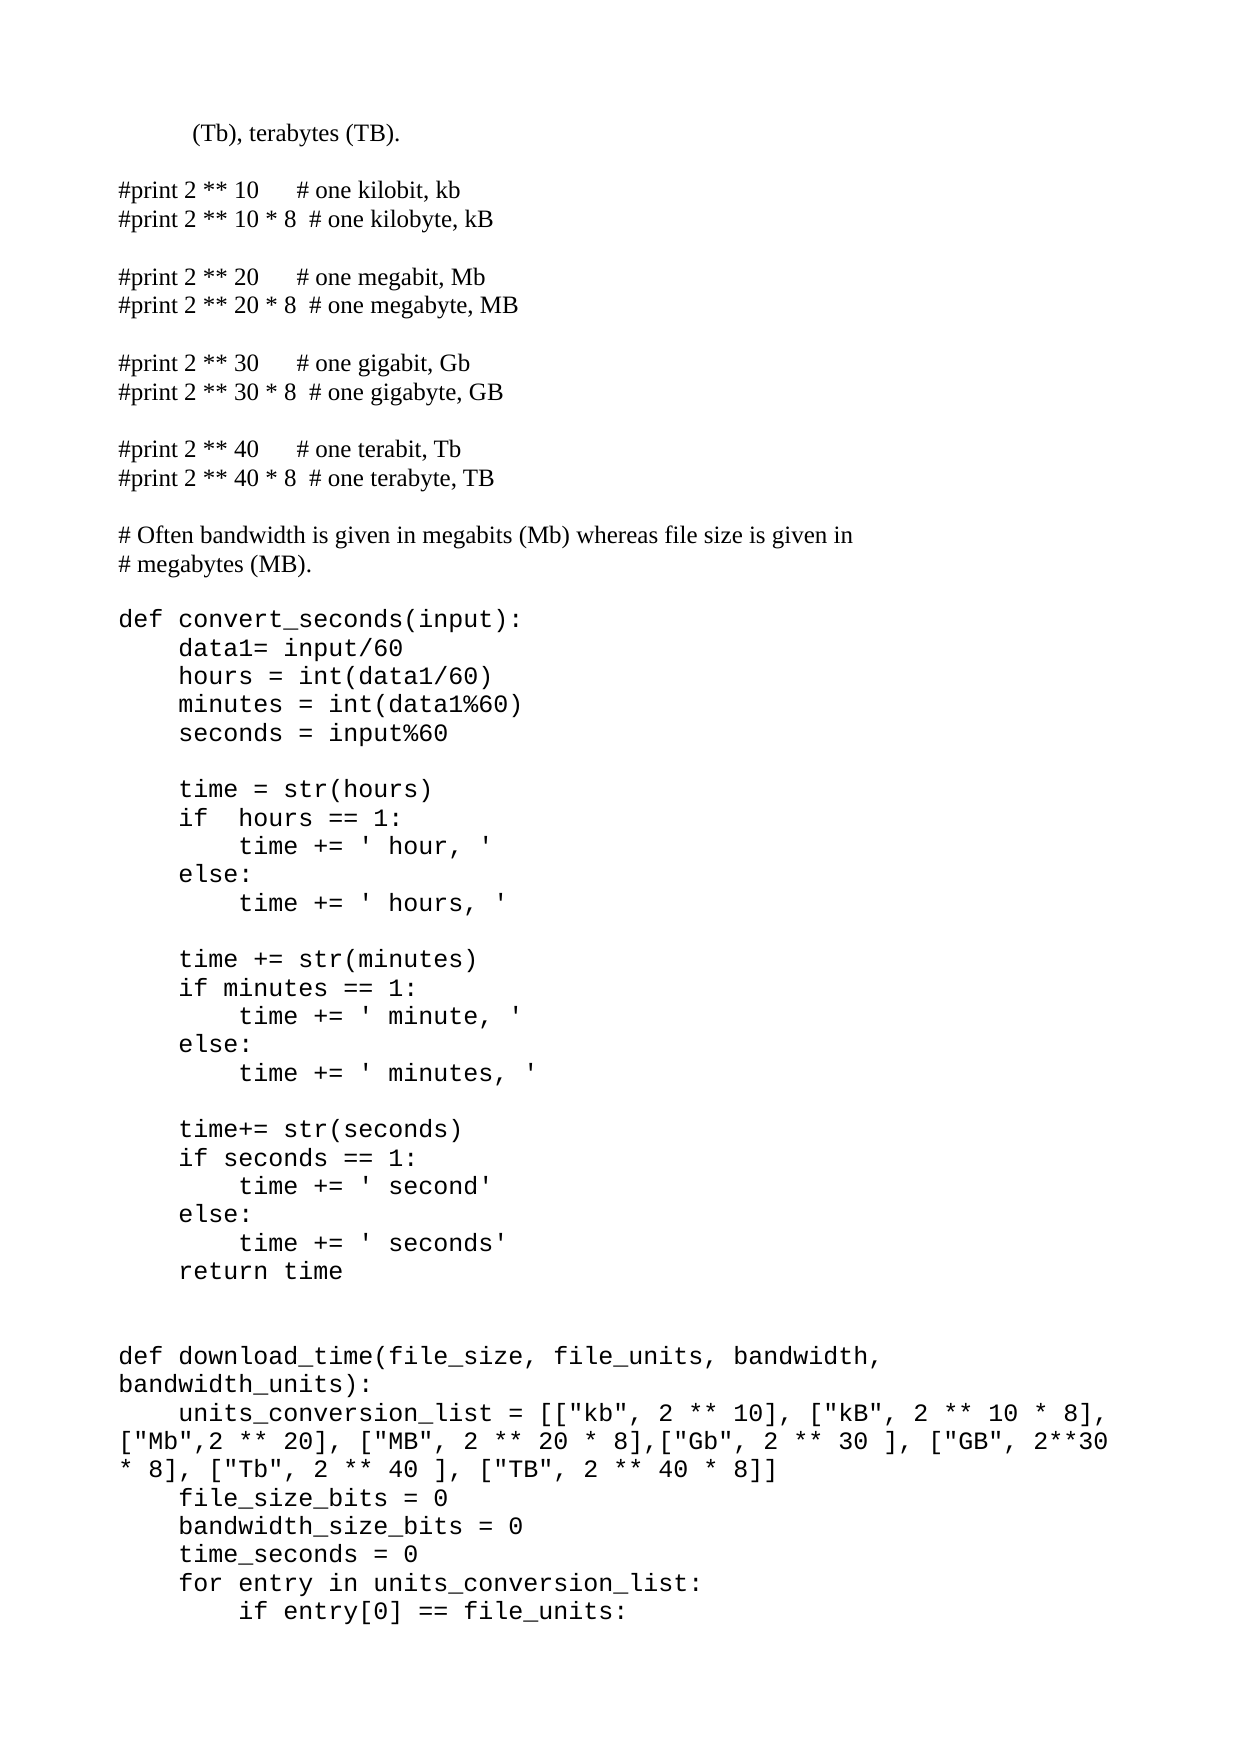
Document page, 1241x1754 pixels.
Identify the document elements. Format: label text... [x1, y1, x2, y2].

text time += ' hours, ' [118, 890, 1122, 918]
text time += ' minute, ' [118, 1003, 1122, 1032]
text return time [118, 1258, 1122, 1287]
text #print 2 ** 30 * 8 # one gigabyte, GB [118, 377, 1122, 406]
text def convert_seconds(input): [118, 607, 1122, 635]
text else: [118, 862, 1122, 890]
text time = str(hours) [118, 777, 1122, 805]
text #print 2 ** 20 * 8 # one megabyte, MB [118, 291, 1122, 319]
text time+= str(seconds) [118, 1117, 1122, 1145]
text # megabytes (MB). [118, 549, 1122, 578]
text data1= input/60 [118, 635, 1122, 663]
text time += str(minutes) [118, 947, 1122, 975]
text else: [118, 1202, 1122, 1230]
text time += ' second' [118, 1173, 1122, 1202]
text seconds = input%60 [118, 720, 1122, 748]
text if hours == 1: [118, 805, 1122, 833]
text else: [118, 1032, 1122, 1060]
text bandwidth_size_bits = 0 [118, 1513, 1122, 1542]
text #print 2 ** 30 # one gigabit, Gb [118, 348, 1122, 377]
text minutes = int(data1%60) [118, 692, 1122, 720]
text hours = int(data1/60) [118, 663, 1122, 692]
text #print 2 ** 40 # one terabit, Tb [118, 434, 1122, 463]
text (Tb), terabytes (TB). [118, 118, 1122, 147]
text #print 2 ** 10 # one kilobit, kb [118, 176, 1122, 204]
text if seconds == 1: [118, 1145, 1122, 1173]
text time += ' hour, ' [118, 833, 1122, 862]
text if minutes == 1: [118, 975, 1122, 1003]
text #print 2 ** 20 # one megabit, Mb [118, 262, 1122, 291]
text for entry in units_conversion_list: [118, 1570, 1122, 1598]
text time += ' seconds' [118, 1230, 1122, 1258]
text if entry[0] == file_units: [118, 1598, 1122, 1627]
text time += ' minutes, ' [118, 1060, 1122, 1088]
text # Often bandwidth is given in megabits (Mb) whereas file size is given in [118, 521, 1122, 549]
text def download_time(file_size, file_units, bandwidth, bandwidth_units): [118, 1343, 1122, 1400]
text #print 2 ** 40 * 8 # one terabyte, TB [118, 463, 1122, 492]
text units_conversion_list = [["kb", 2 ** 10], ["kB", 2 ** 10 * 8],["Mb",2 ** 20], ["MB", 2 ** 20 * 8],["Gb", 2 ** 30 ], ["GB", 2**30 * 8], ["Tb", 2 ** 40 ], ["TB", 2 ** 40 * 8]] [118, 1400, 1122, 1485]
text #print 2 ** 10 * 8 # one kilobyte, kB [118, 204, 1122, 233]
text time_seconds = 0 [118, 1542, 1122, 1570]
text file_size_bits = 0 [118, 1485, 1122, 1513]
